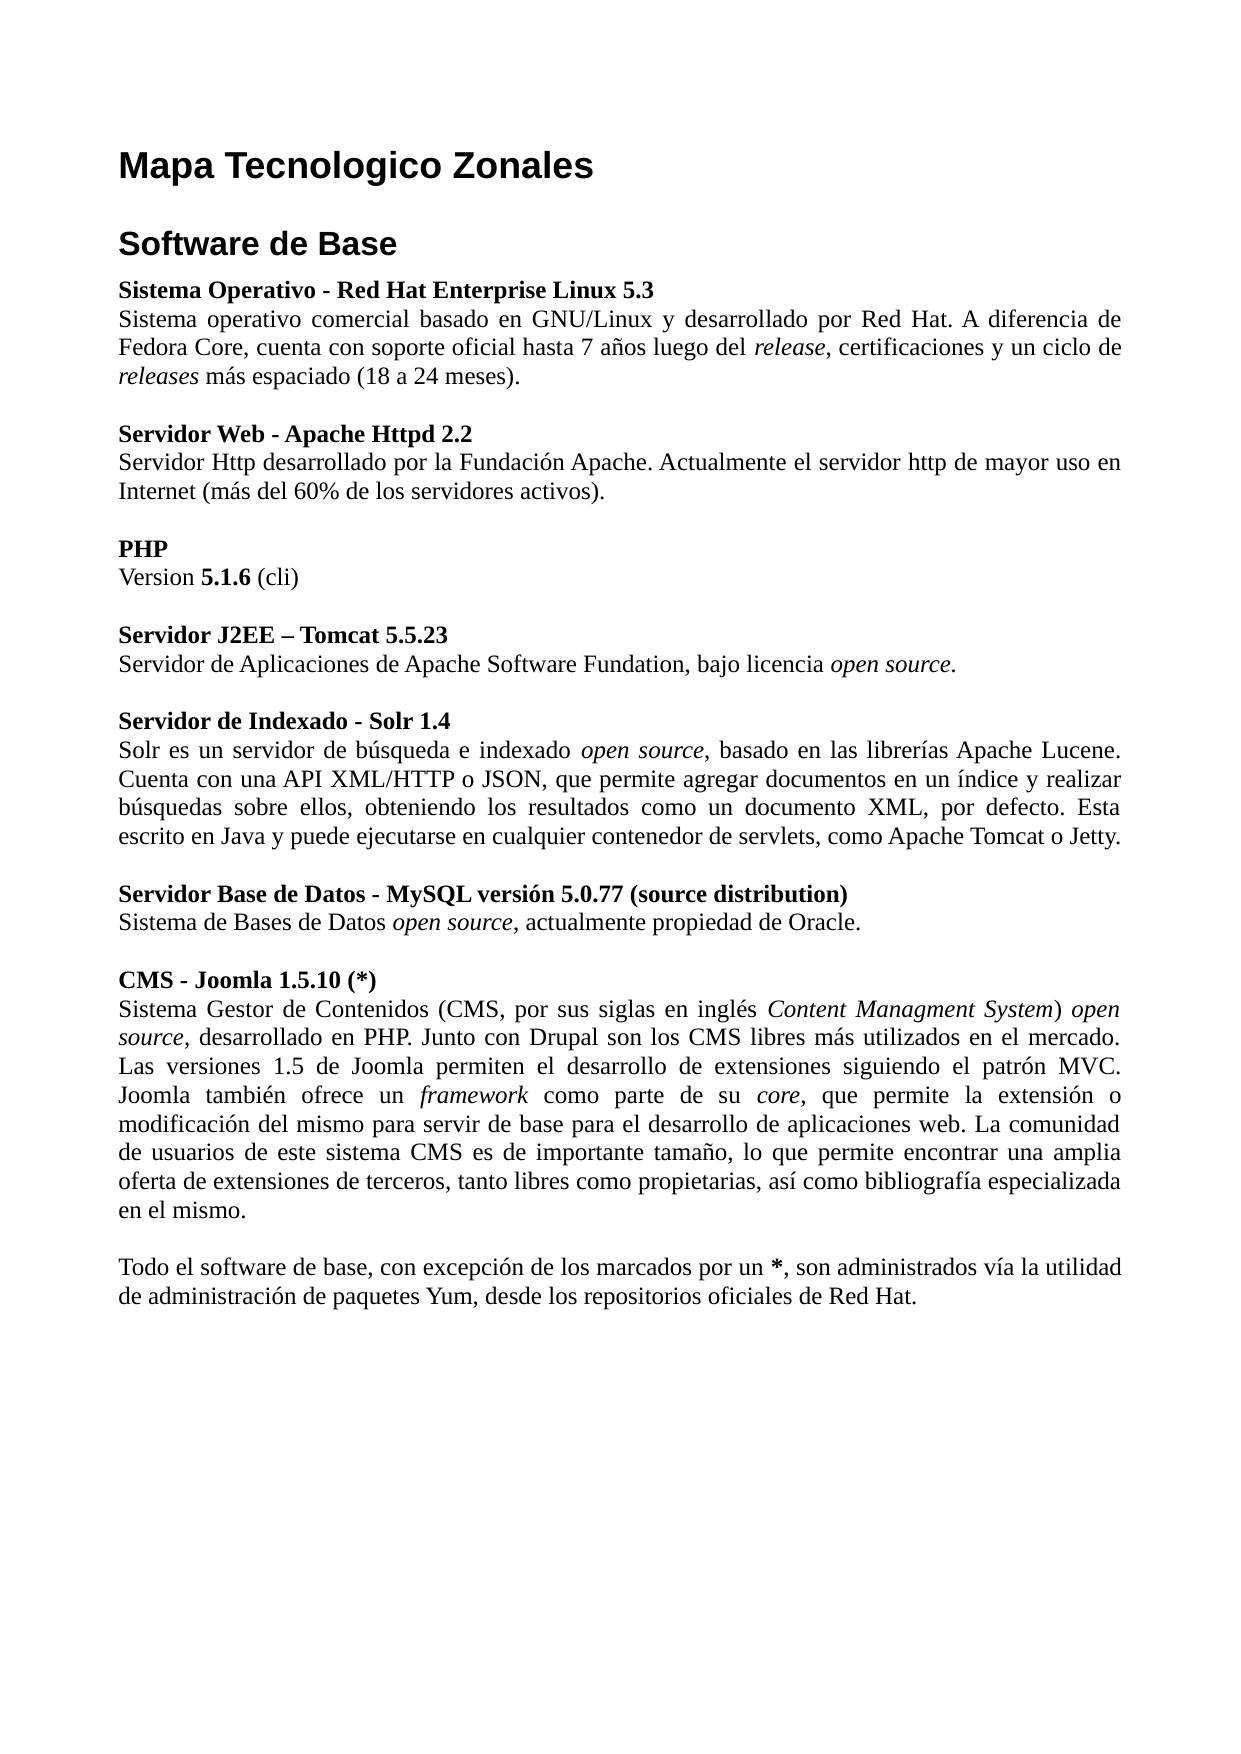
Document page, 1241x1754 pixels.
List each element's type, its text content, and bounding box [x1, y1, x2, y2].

text PHP [118, 534, 1122, 562]
text Servidor Http desarrollado por la Fundación Apache. Actualmente el servidor http de mayor uso en Internet (más del 60% de los servidores activos). [118, 447, 1122, 505]
subtitle Mapa Tecnologico Zonales [118, 143, 1122, 186]
text Sistema Gestor de Contenidos (CMS, por sus siglas en inglés Content Managment System) open source, desarrollado en PHP. Junto con Drupal son los CMS libres más utilizados en el mercado. Las versiones 1.5 de Joomla permiten el desarrollo de extensiones siguiendo el patrón MVC. Joomla también ofrece un framework como parte de su core, que permite la extensión o modificación del mismo para servir de base para el desarrollo de aplicaciones web. La comunidad de usuarios de este sistema CMS es de importante tamaño, lo que permite encontrar una amplia oferta de extensiones de terceros, tanto libres como propietarias, así como bibliografía especializada en el mismo. [118, 994, 1122, 1224]
text Servidor Web - Apache Httpd 2.2 [118, 419, 1122, 447]
text Sistema operativo comercial basado en GNU/Linux y desarrollado por Red Hat. A diferencia de Fedora Core, cuenta con soporte oficial hasta 7 años luego del release, certificaciones y un ciclo de releases más espaciado (18 a 24 meses). [118, 304, 1122, 390]
subtitle Software de Base [118, 224, 1122, 262]
text Servidor J2EE – Tomcat 5.5.23 [118, 620, 1122, 649]
text Servidor Base de Datos - MySQL versión 5.0.77 (source distribution) [118, 879, 1122, 907]
text Solr es un servidor de búsqueda e indexado open source, basado en las librerías Apache Lucene. Cuenta con una API XML/HTTP o JSON, que permite agregar documentos en un índice y realizar búsquedas sobre ellos, obteniendo los resultados como un documento XML, por defecto. Esta escrito en Java y puede ejecutarse en cualquier contenedor de servlets, como Apache Tomcat o Jetty. [118, 735, 1122, 850]
text Servidor de Aplicaciones de Apache Software Fundation, bajo licencia open source. [118, 649, 1122, 677]
text CMS - Joomla 1.5.10 (*) [118, 965, 1122, 994]
text Sistema de Bases de Datos open source, actualmente propiedad de Oracle. [118, 907, 1122, 936]
text Servidor de Indexado - Solr 1.4 [118, 706, 1122, 735]
text Version 5.1.6 (cli) [118, 562, 1122, 591]
text Sistema Operativo - Red Hat Enterprise Linux 5.3 [118, 275, 1122, 304]
text Todo el software de base, con excepción de los marcados por un *, son administrados vía la utilidad de administración de paquetes Yum, desde los repositorios oficiales de Red Hat. [118, 1252, 1122, 1310]
